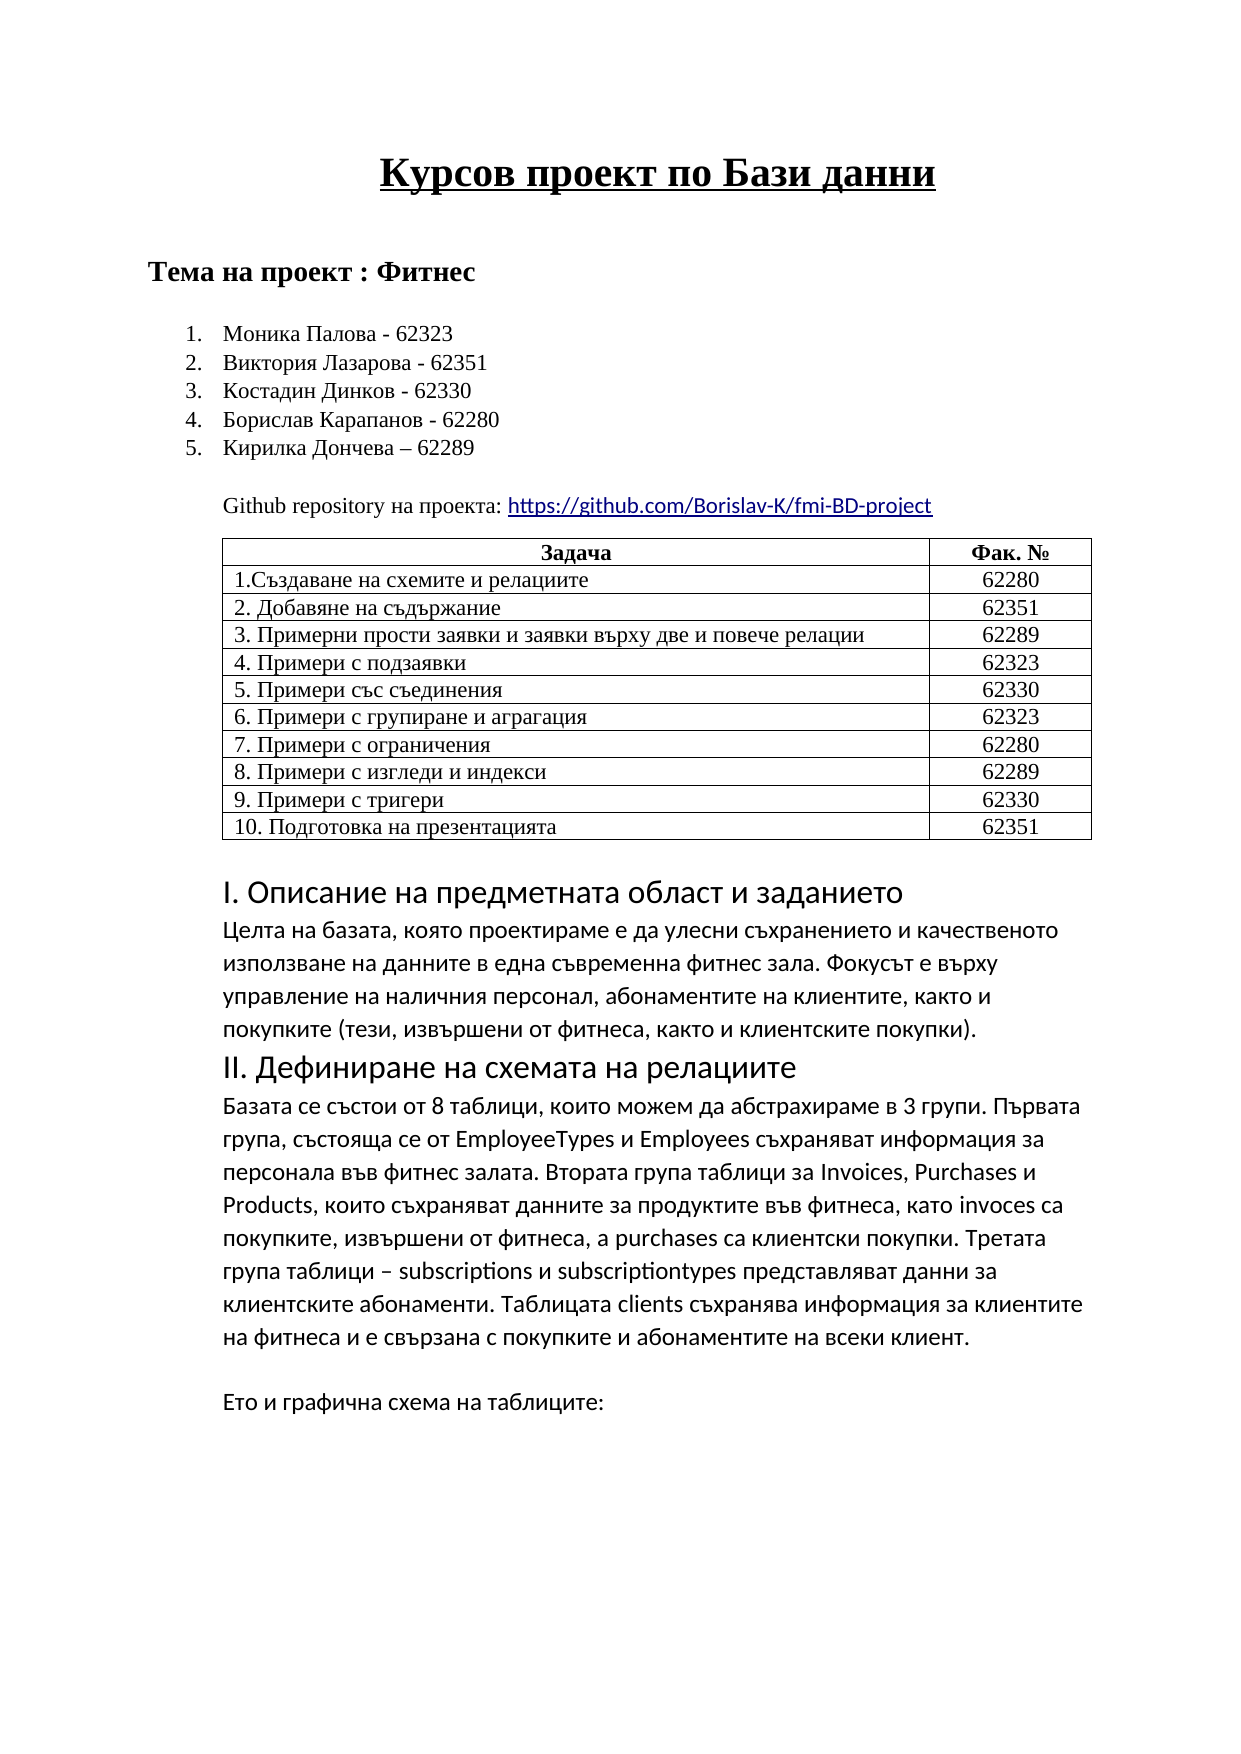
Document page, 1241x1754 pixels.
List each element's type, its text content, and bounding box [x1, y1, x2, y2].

table_cell 10. Подготовка на презентацията [223, 813, 929, 839]
list Базата се състои от 8 таблици, които можем да абстрахираме в 3 групи. Първата група, състояща се от EmployeeTypes и Employees съхраняват информация за персонала във фитнес залата. Втората група таблици за Invoices, Purchases и Products, които съхраняват данните за продуктите във фитнеса, като invoces са покупките, извършени от фитнеса, а purchases са клиентски покупки. Третата група таблици – subscriptions и subscriptiontypes представляват данни за клиентските абонаменти. Таблицата clients съхранява информация за клиентите на фитнеса и е свързана с покупките и абонаментите на всеки клиент. [223, 1090, 1093, 1351]
list Курсов проект по Бази данни [223, 148, 1093, 196]
list Виктория Лазарова - 62351 [185, 349, 1093, 375]
list Github repository на проекта: https://github.com/Borislav-K/fmi-BD-project [223, 491, 1093, 519]
list Кирилка Дончева – 62289 [185, 434, 1093, 461]
table_cell 3. Примерни прости заявки и заявки върху две и повече релации [223, 621, 929, 648]
table_cell 62330 [930, 676, 1091, 702]
list Ето и графична схема на таблиците: [223, 1386, 1093, 1417]
table_cell 62280 [930, 566, 1091, 593]
list Целта на базата, която проектираме е да улесни съхранението и качественото използване на данните в една съвременна фитнес зала. Фокусът е върху управление на наличния персонал, абонаментите на клиентите, както и покупките (тези, извършени от фитнеса, както и клиентските покупки). [223, 914, 1093, 1044]
table_cell 9. Примери с тригери [223, 786, 929, 812]
list I. Описание на предметната област и заданието [223, 871, 1093, 911]
table_cell 62323 [930, 649, 1091, 675]
list Тема на проект : Фитнес [148, 254, 1093, 288]
table_header Фак. № [930, 539, 1091, 565]
table_cell 4. Примери с подзаявки [223, 649, 929, 675]
table_cell 7. Примери с ограничения [223, 731, 929, 757]
table_cell 62351 [930, 813, 1091, 839]
table_cell 2. Добавяне на съдържание [223, 594, 929, 620]
table_cell 1.Създаване на схемите и релациите [223, 566, 929, 593]
list Костадин Динков - 62330 [185, 377, 1093, 404]
table_cell 62280 [930, 731, 1091, 757]
table_cell 62289 [930, 758, 1091, 784]
table_header Задача [223, 539, 929, 565]
list II. Дефиниране на схемата на релациите [223, 1046, 1093, 1087]
list Борислав Карапанов - 62280 [185, 406, 1093, 432]
table_cell 8. Примери с изгледи и индекси [223, 758, 929, 784]
table_cell 62330 [930, 786, 1091, 812]
table_cell 5. Примери със съединения [223, 676, 929, 702]
table_cell 62351 [930, 594, 1091, 620]
table_cell 62323 [930, 704, 1091, 730]
list Моника Палова - 62323 [185, 321, 1093, 347]
table_cell 62289 [930, 621, 1091, 648]
table_cell 6. Примери с групиране и аграгация [223, 704, 929, 730]
